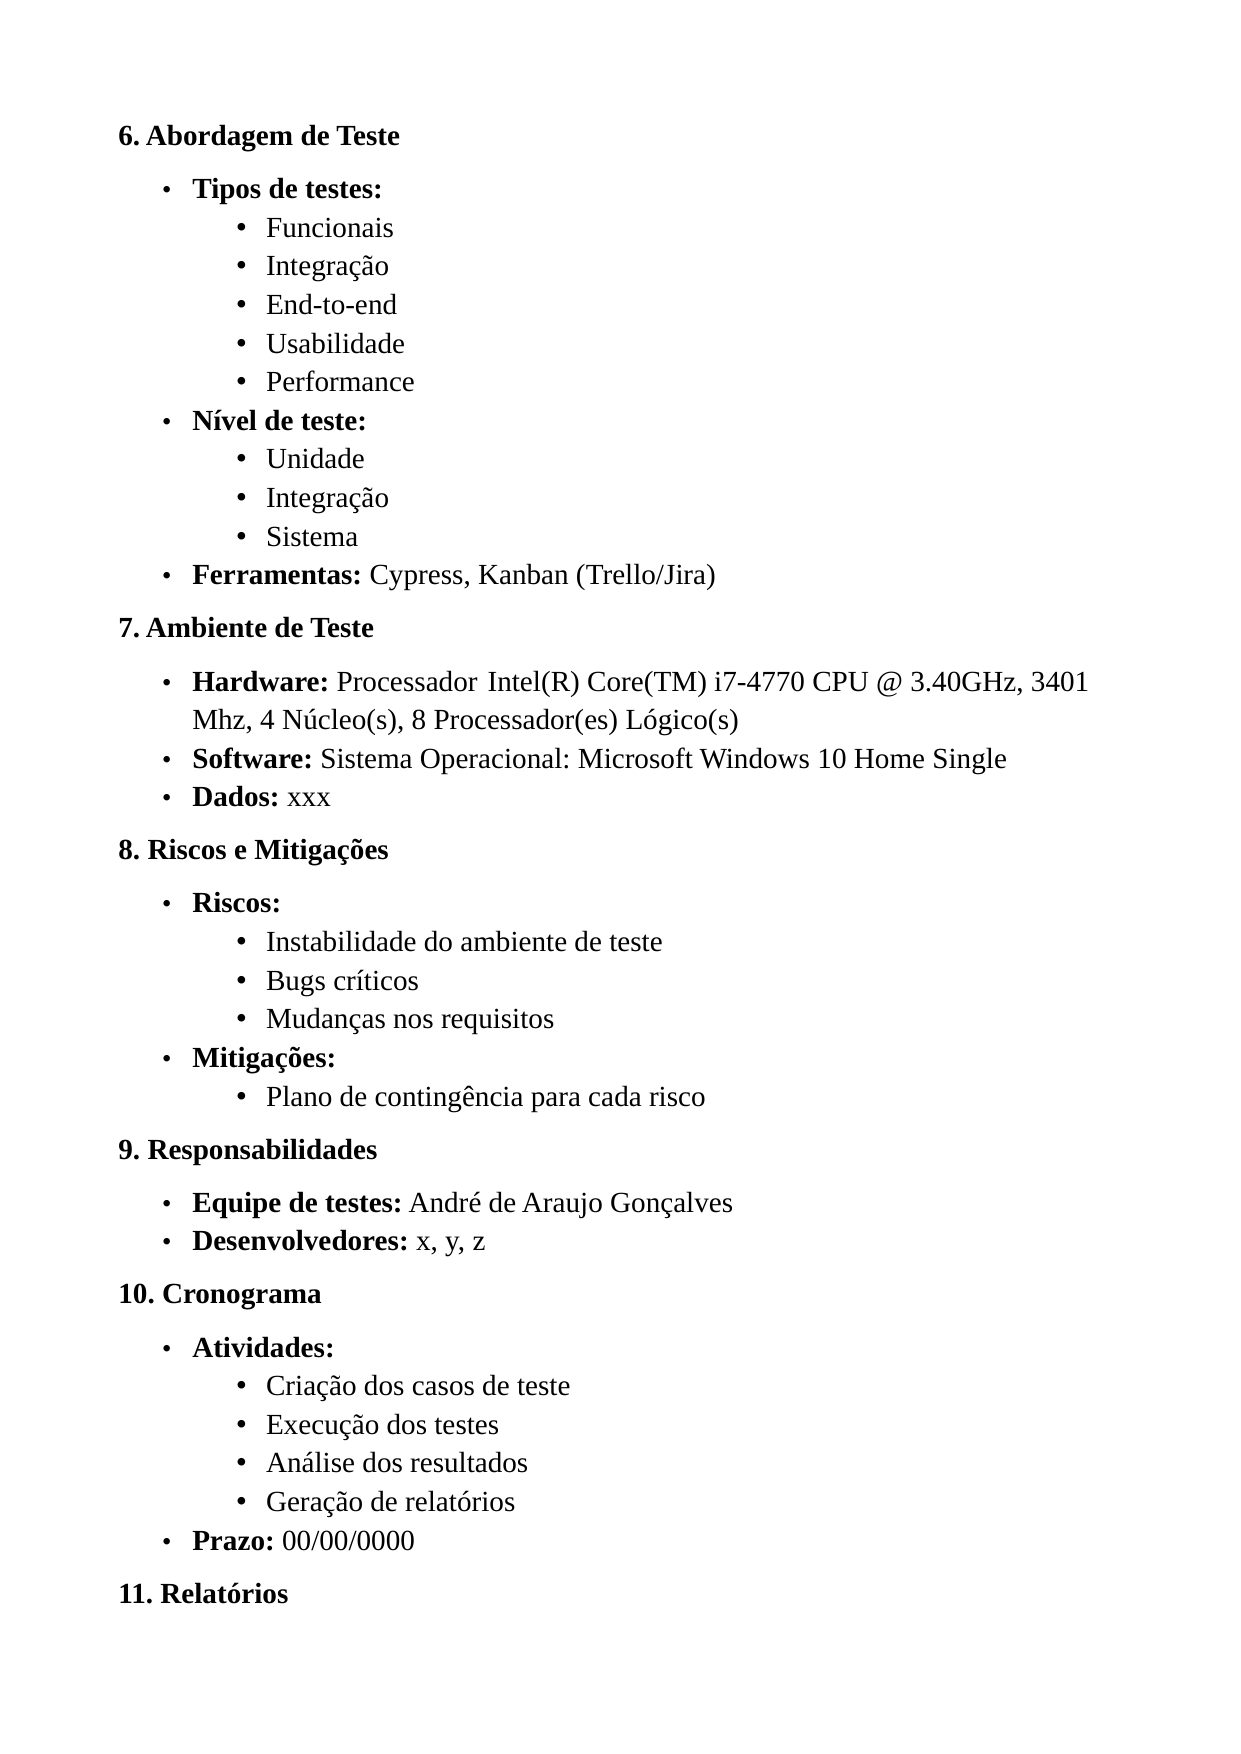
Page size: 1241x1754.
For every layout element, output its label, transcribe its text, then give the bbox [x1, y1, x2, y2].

list Nível de teste: [162, 403, 1122, 437]
list Performance [236, 364, 1122, 398]
list Execução dos testes [236, 1407, 1122, 1441]
list Integração [236, 248, 1122, 282]
list Software: Sistema Operacional: Microsoft Windows 10 Home Single [162, 741, 1122, 774]
list Dados: xxx [162, 779, 1122, 813]
text 8. Riscos e Mitigações [118, 832, 1122, 866]
list Análise dos resultados [236, 1446, 1122, 1479]
list Hardware: Processador Intel(R) Core(TM) i7-4770 CPU @ 3.40GHz, 3401 Mhz, 4 Núcleo(s), 8 Processador(es) Lógico(s) [162, 664, 1122, 736]
list Sistema [236, 519, 1122, 552]
text 6. Abordagem de Teste [118, 118, 1122, 152]
list Integração [236, 480, 1122, 514]
list Riscos: [162, 886, 1122, 919]
list Mudanças nos requisitos [236, 1001, 1122, 1035]
list Instabilidade do ambiente de teste [236, 924, 1122, 958]
text 9. Responsabilidades [118, 1132, 1122, 1165]
list Desenvolvedores: x, y, z [162, 1223, 1122, 1257]
list Geração de relatórios [236, 1484, 1122, 1518]
list Ferramentas: Cypress, Kanban (Trello/Jira) [162, 557, 1122, 591]
list Prazo: 00/00/0000 [162, 1523, 1122, 1556]
list Usabilidade [236, 326, 1122, 359]
list End-to-end [236, 287, 1122, 321]
text 10. Cronograma [118, 1277, 1122, 1310]
list Bugs críticos [236, 963, 1122, 996]
list Mitigações: [162, 1040, 1122, 1074]
text 7. Ambiente de Teste [118, 611, 1122, 644]
list Equipe de testes: André de Araujo Gonçalves [162, 1185, 1122, 1218]
text 11. Relatórios [118, 1576, 1122, 1609]
list Tipos de testes: [162, 171, 1122, 205]
list Funcionais [236, 210, 1122, 243]
list Criação dos casos de teste [236, 1368, 1122, 1402]
list Unidade [236, 442, 1122, 475]
list Atividades: [162, 1330, 1122, 1363]
list Plano de contingência para cada risco [236, 1079, 1122, 1112]
